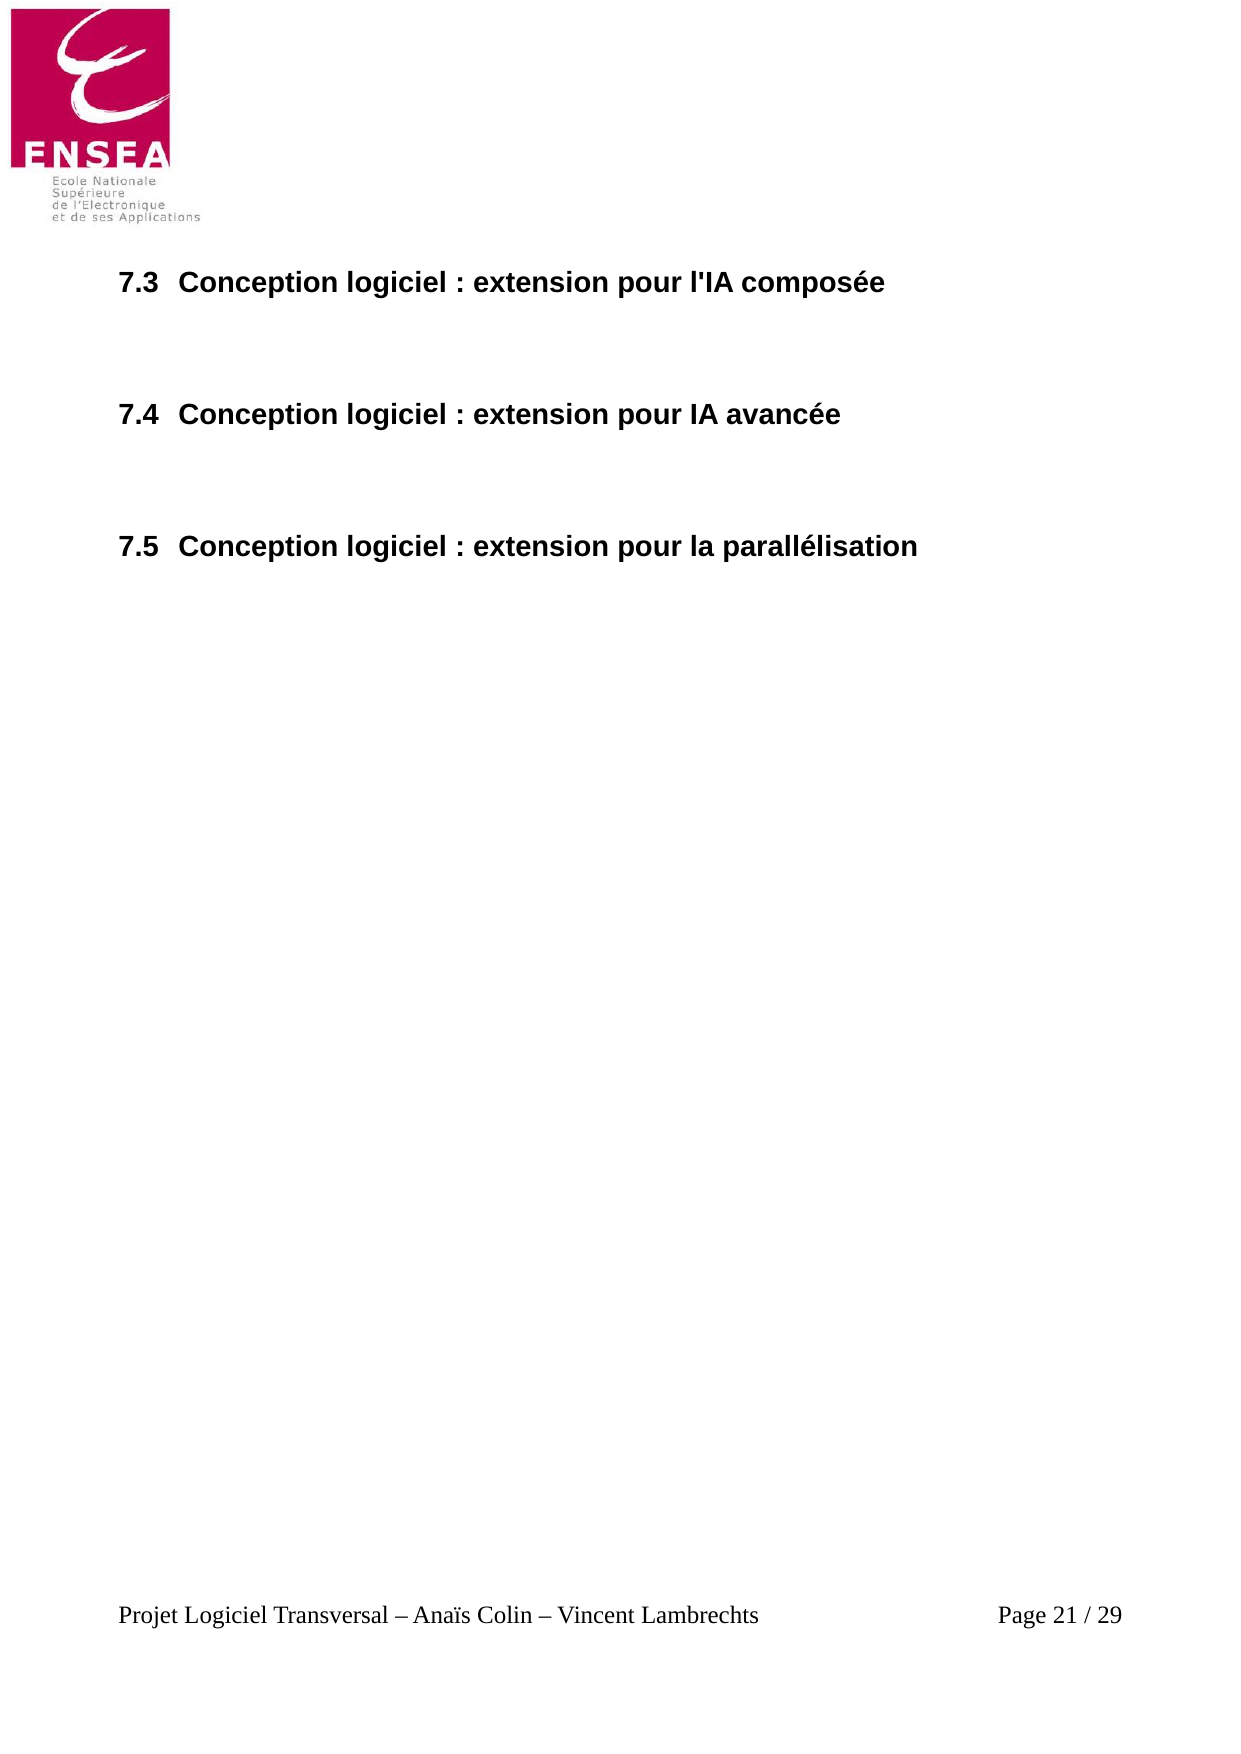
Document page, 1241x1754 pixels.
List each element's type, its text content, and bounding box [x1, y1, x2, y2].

subtitle Conception logiciel : extension pour IA avancée [118, 397, 1122, 431]
subtitle Conception logiciel : extension pour la parallélisation [118, 529, 1122, 563]
subtitle Conception logiciel : extension pour l'IA composée [118, 265, 1122, 298]
